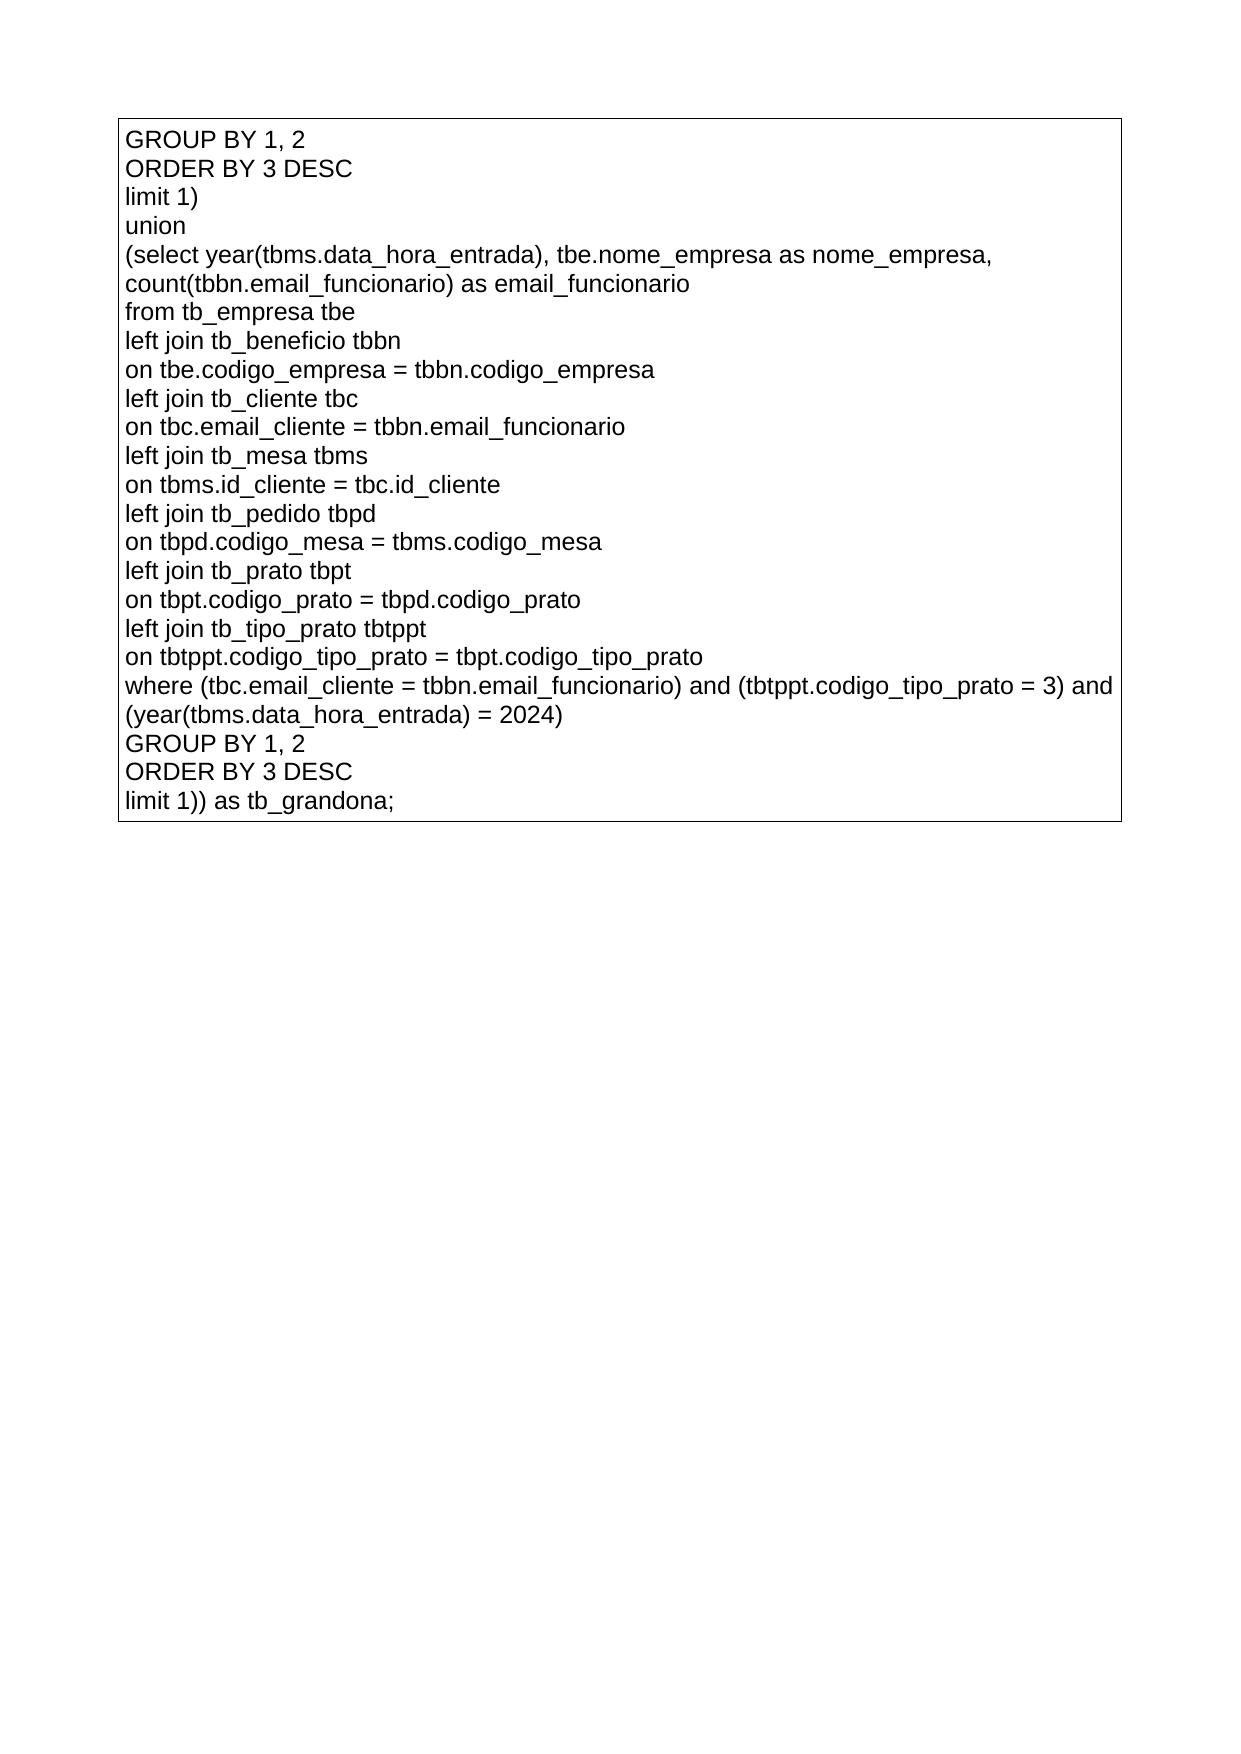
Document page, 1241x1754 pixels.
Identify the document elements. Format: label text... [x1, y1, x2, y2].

table_header GROUP BY 1, 2 ORDER BY 3 DESC limit 1) union (select year(tbms.data_hora_entrada), tbe.nome_empresa as nome_empresa, count(tbbn.email_funcionario) as email_funcionario from tb_empresa tbe left join tb_beneficio tbbn on tbe.codigo_empresa = tbbn.codigo_empresa left join tb_cliente tbc on tbc.email_cliente = tbbn.email_funcionario left join tb_mesa tbms on tbms.id_cliente = tbc.id_cliente left join tb_pedido tbpd on tbpd.codigo_mesa = tbms.codigo_mesa left join tb_prato tbpt on tbpt.codigo_prato = tbpd.codigo_prato left join tb_tipo_prato tbtppt on tbtppt.codigo_tipo_prato = tbpt.codigo_tipo_prato where (tbc.email_cliente = tbbn.email_funcionario) and (tbtppt.codigo_tipo_prato = 3) and (year(tbms.data_hora_entrada) = 2024) GROUP BY 1, 2 ORDER BY 3 DESC limit 1)) as tb_grandona; [119, 119, 1121, 821]
